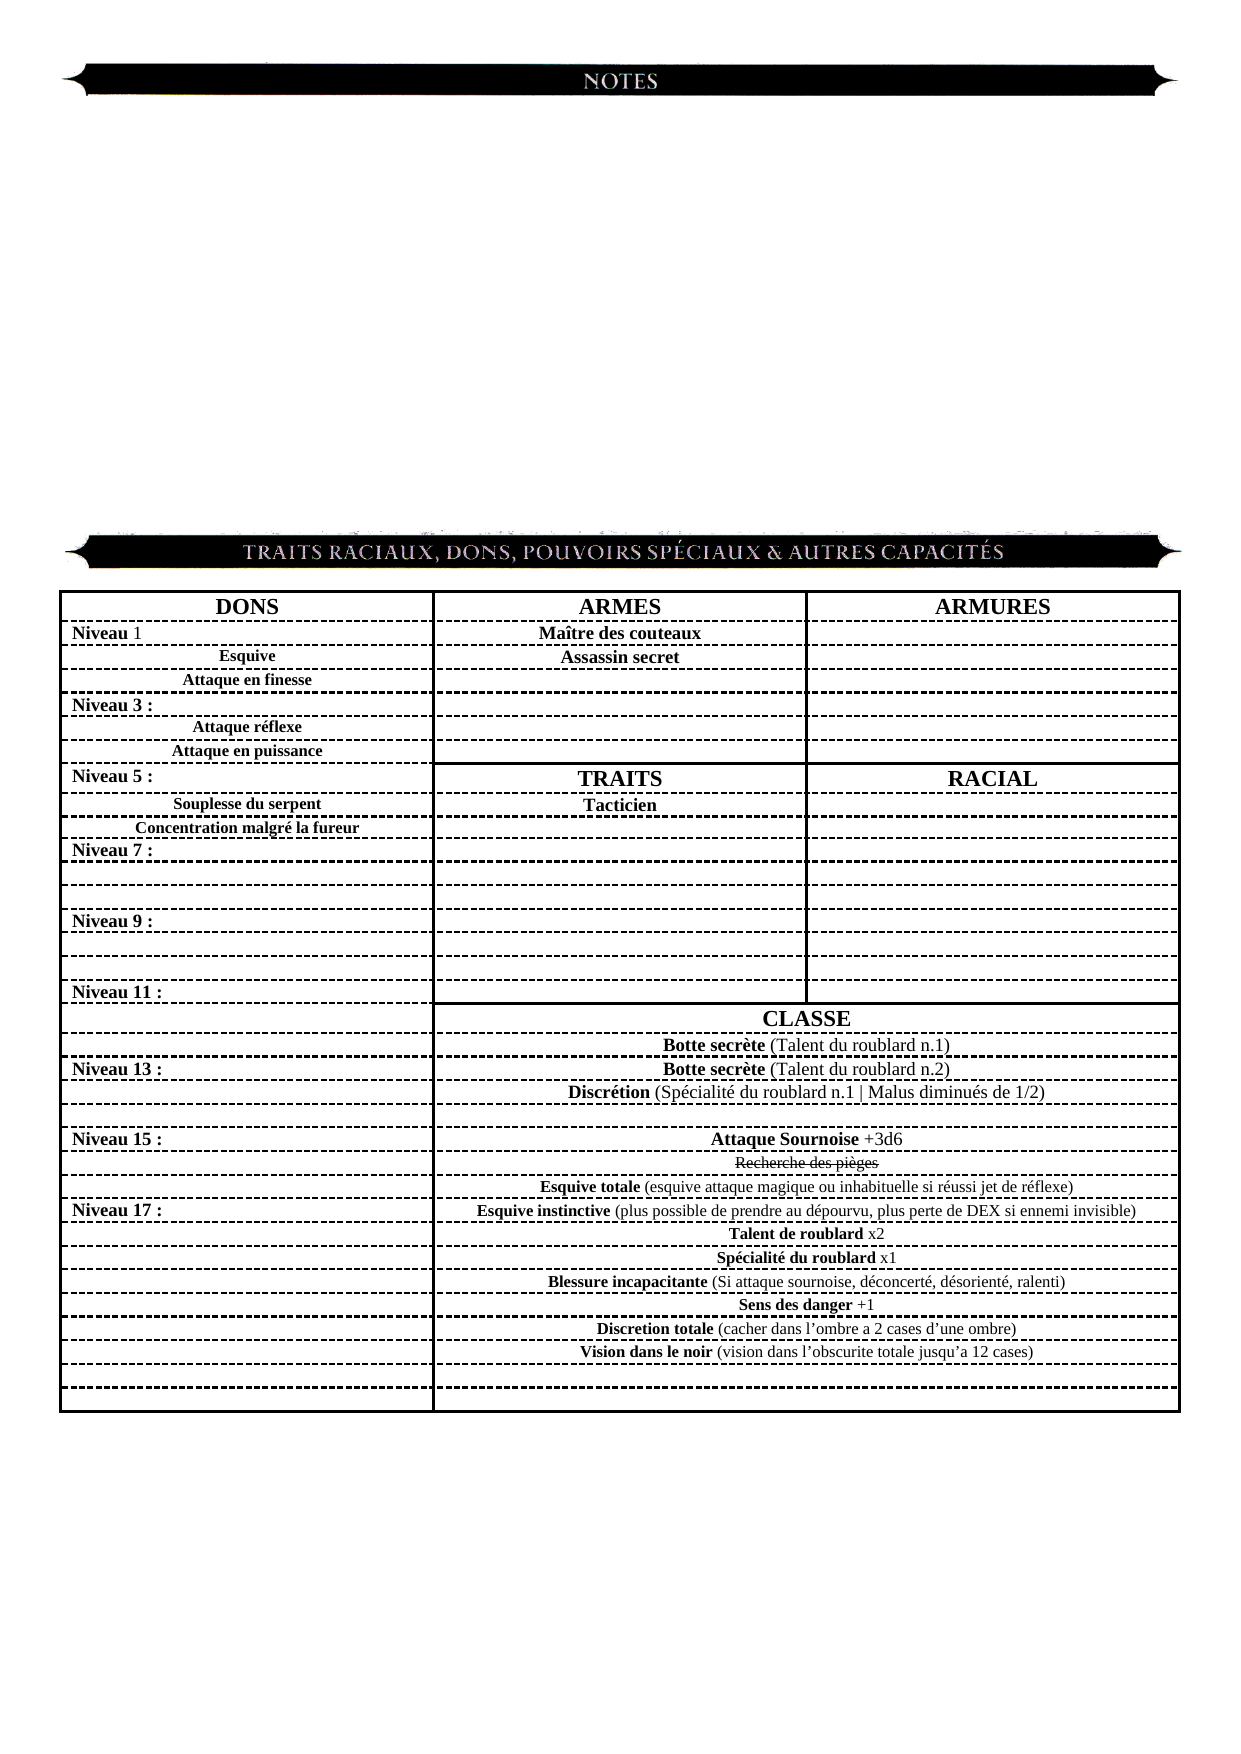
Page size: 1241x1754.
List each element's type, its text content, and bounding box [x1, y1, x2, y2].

table_cell [808, 908, 1178, 931]
table_cell [808, 837, 1178, 860]
table_cell Sens des danger +1 [435, 1292, 1178, 1315]
table_cell Esquive totale (esquive attaque magique ou inhabituelle si réussi jet de réflexe) [435, 1174, 1178, 1197]
table_cell Blessure incapacitante (Si attaque sournoise, déconcerté, désorienté, ralenti) [435, 1268, 1178, 1292]
table_cell [808, 931, 1178, 955]
table_cell Niveau 3 : [62, 691, 432, 715]
table_cell Concentration malgré la fureur [62, 815, 432, 837]
table_cell Talent de roublard x2 [435, 1221, 1178, 1244]
table_cell [808, 884, 1178, 908]
table_cell Maître des couteaux [435, 620, 805, 644]
table_cell [62, 1032, 432, 1055]
table_cell [808, 739, 1178, 762]
table_cell [435, 815, 805, 837]
table_cell Discrétion (Spécialité du roublard n.1 | Malus diminués de 1/2) [435, 1079, 1178, 1103]
table_cell [62, 1174, 432, 1197]
table_cell [435, 1386, 1178, 1410]
table_cell [62, 1292, 432, 1315]
table_cell [808, 644, 1178, 668]
table_cell [62, 1245, 432, 1268]
table_header ARMES [435, 593, 805, 619]
table_cell Attaque en finesse [62, 668, 432, 691]
table_cell [808, 620, 1178, 644]
table_cell [435, 837, 805, 860]
table_cell Niveau 9 : [62, 908, 432, 931]
table_cell [808, 691, 1178, 715]
table_cell Recherche des pièges [435, 1150, 1178, 1173]
table_cell Botte secrète (Talent du roublard n.1) [435, 1032, 1178, 1055]
table_cell Botte secrète (Talent du roublard n.2) [435, 1055, 1178, 1079]
table_cell Niveau 5 : [62, 762, 432, 792]
table_cell [62, 1221, 432, 1244]
table_cell Attaque en puissance [62, 739, 432, 762]
table_cell [435, 715, 805, 739]
table_header DONS [62, 593, 432, 619]
table_cell Souplesse du serpent [62, 792, 432, 815]
table_cell Esquive [62, 644, 432, 668]
table_cell [808, 715, 1178, 739]
table_cell [62, 1002, 432, 1032]
table_cell [62, 1363, 432, 1386]
picture [59, 59, 1182, 96]
table_cell [62, 931, 432, 955]
table_cell [435, 860, 805, 884]
table_cell [62, 1268, 432, 1292]
table_cell [62, 1339, 432, 1363]
table_header ARMURES [808, 593, 1178, 619]
table_cell CLASSE [435, 1005, 1178, 1032]
picture [59, 528, 1184, 571]
table_cell [435, 908, 805, 931]
table_cell [62, 1315, 432, 1339]
table_cell Esquive instinctive (plus possible de prendre au dépourvu, plus perte de DEX si ennemi invisible) [435, 1197, 1178, 1221]
table_cell Assassin secret [435, 644, 805, 668]
table_cell Niveau 15 : [62, 1126, 432, 1150]
table_cell Vision dans le noir (vision dans l’obscurite totale jusqu’a 12 cases) [435, 1339, 1178, 1363]
table_cell [435, 691, 805, 715]
table_cell TRAITS [435, 765, 805, 792]
table_cell [808, 792, 1178, 815]
table_cell [808, 979, 1178, 1002]
table_cell Discretion totale (cacher dans l’ombre a 2 cases d’une ombre) [435, 1315, 1178, 1339]
table_cell Attaque Sournoise +3d6 [435, 1126, 1178, 1150]
table_cell [435, 1363, 1178, 1386]
table_cell [62, 1103, 432, 1126]
table_cell [62, 884, 432, 908]
table_cell [808, 815, 1178, 837]
table_cell Attaque réflexe [62, 715, 432, 739]
table_cell [435, 931, 805, 955]
table_cell [62, 1386, 432, 1410]
table_cell [435, 739, 805, 762]
table_cell [62, 1079, 432, 1103]
table_cell [435, 955, 805, 978]
table_cell RACIAL [808, 765, 1178, 792]
table_cell Niveau 1 [62, 620, 432, 644]
table_cell Spécialité du roublard x1 [435, 1245, 1178, 1268]
table_cell Niveau 11 : [62, 979, 432, 1002]
table_cell [808, 668, 1178, 691]
table_cell Tacticien [435, 792, 805, 815]
table_cell [62, 860, 432, 884]
table_cell Niveau 13 : [62, 1055, 432, 1079]
table_cell [435, 668, 805, 691]
table_cell [808, 955, 1178, 978]
table_cell [62, 1150, 432, 1173]
table_cell [435, 884, 805, 908]
table_cell Niveau 17 : [62, 1197, 432, 1221]
table_cell Niveau 7 : [62, 837, 432, 860]
table_cell [808, 860, 1178, 884]
table_cell [62, 955, 432, 978]
table_cell [435, 1103, 1178, 1126]
table_cell [435, 979, 805, 1002]
